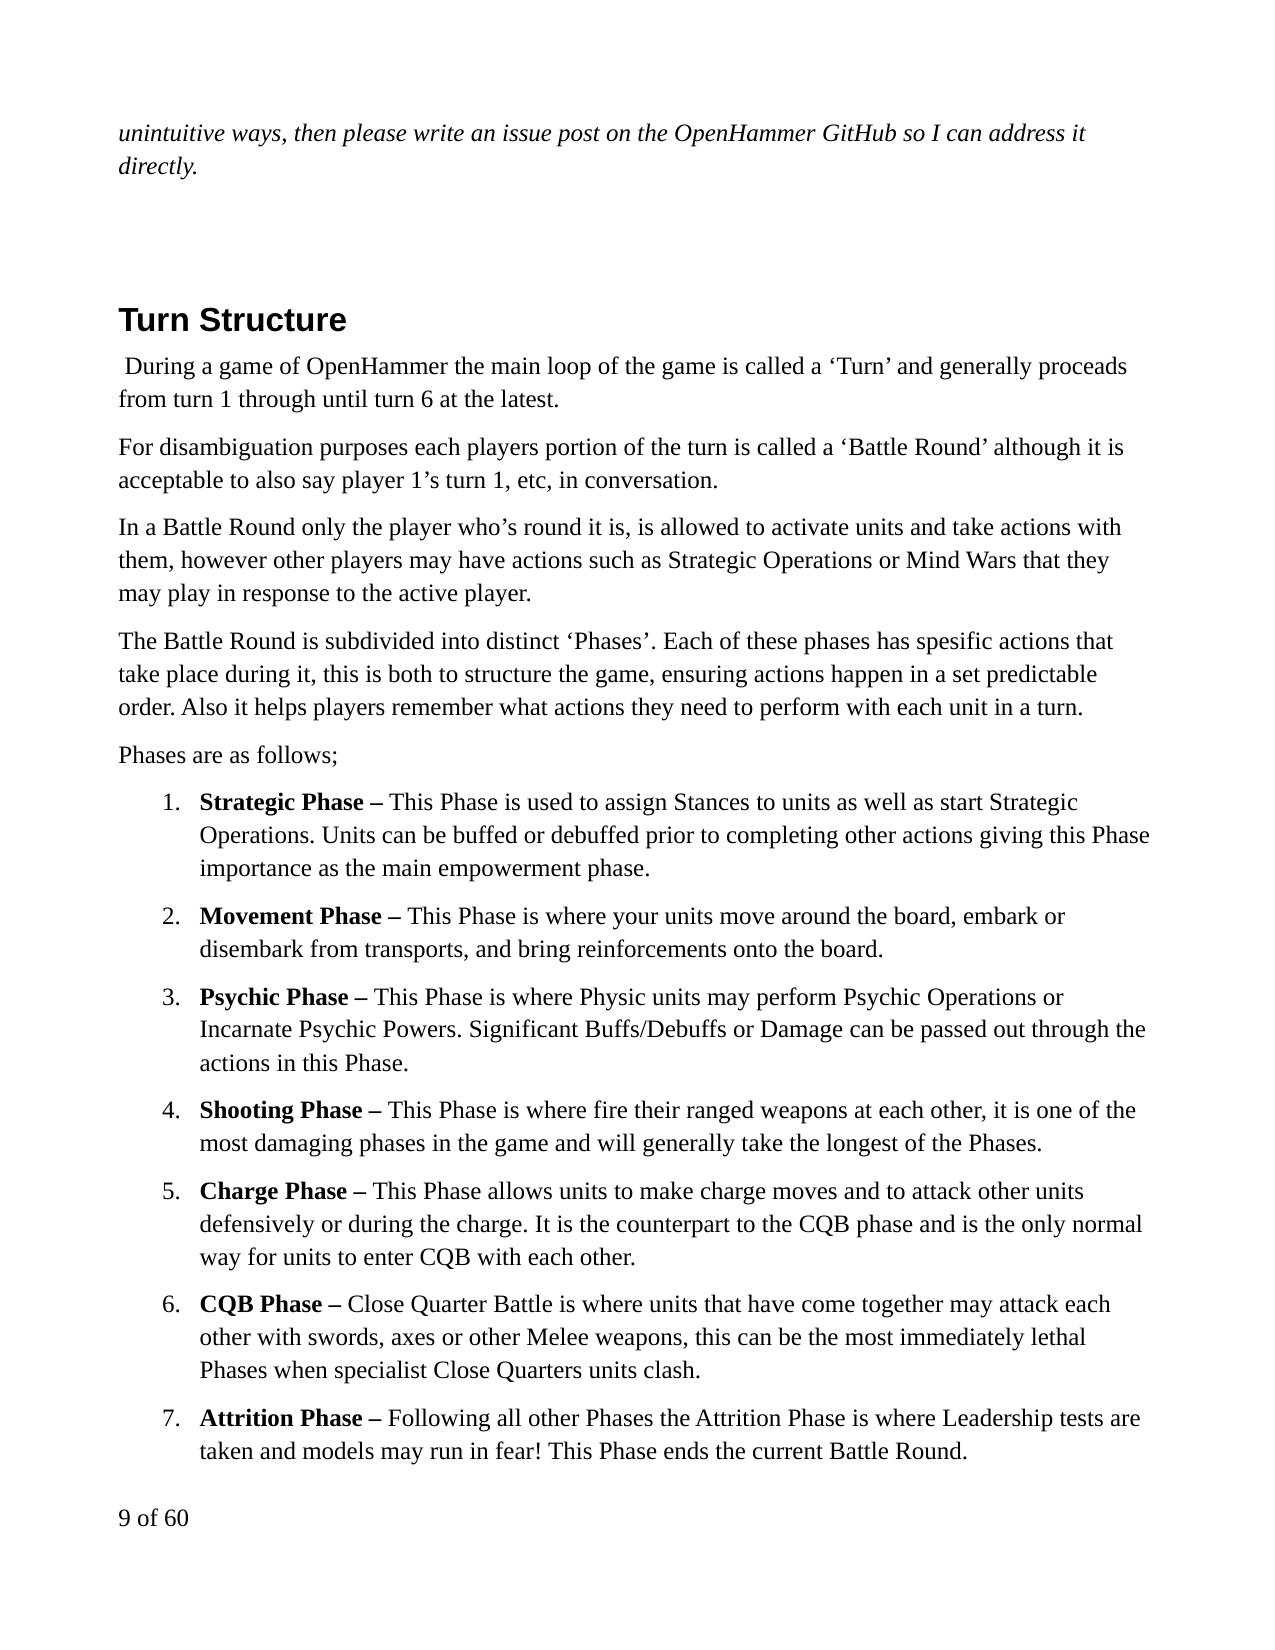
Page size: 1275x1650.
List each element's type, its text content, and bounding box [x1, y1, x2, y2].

text For disambiguation purposes each players portion of the turn is called a ‘Battle Round’ although it is acceptable to also say player 1’s turn 1, etc, in conversation. [118, 432, 1157, 493]
text In a Battle Round only the player who’s round it is, is allowed to activate units and take actions with them, however other players may have actions such as Strategic Operations or Mind Wars that they may play in response to the active player. [118, 512, 1157, 607]
list CQB Phase – Close Quarter Battle is where units that have come together may attack each other with swords, axes or other Melee weapons, this can be the most immediately lethal Phases when specialist Close Quarters units clash. [162, 1289, 1157, 1384]
text During a game of OpenHammer the main loop of the game is called a ‘Turn’ and generally proceads from turn 1 through until turn 6 at the latest. [118, 351, 1157, 413]
text The Battle Round is subdivided into distinct ‘Phases’. Each of these phases has spesific actions that take place during it, this is both to structure the game, ensuring actions happen in a set predictable order. Also it helps players remember what actions they need to perform with each unit in a turn. [118, 626, 1157, 721]
list Movement Phase – This Phase is where your units move around the board, embark or disembark from transports, and bring reinforcements onto the board. [162, 901, 1157, 963]
list Shooting Phase – This Phase is where fire their ranged weapons at each other, it is one of the most damaging phases in the game and will generally take the longest of the Phases. [162, 1095, 1157, 1157]
list Attrition Phase – Following all other Phases the Attrition Phase is where Leadership tests are taken and models may run in fear! This Phase ends the current Battle Round. [162, 1403, 1157, 1465]
text unintuitive ways, then please write an issue post on the OpenHammer GitHub so I can address it directly. [118, 118, 1157, 180]
list Psychic Phase – This Phase is where Physic units may perform Psychic Operations or Incarnate Psychic Powers. Significant Buffs/Debuffs or Damage can be passed out through the actions in this Phase. [162, 982, 1157, 1076]
text Phases are as follows; [118, 740, 1157, 768]
list Charge Phase – This Phase allows units to make charge moves and to attack other units defensively or during the charge. It is the counterpart to the CQB phase and is the only normal way for units to enter CQB with each other. [162, 1176, 1157, 1271]
subtitle Turn Structure [118, 300, 1157, 339]
list Strategic Phase – This Phase is used to assign Stances to units as well as start Strategic Operations. Units can be buffed or debuffed prior to completing other actions giving this Phase importance as the main empowerment phase. [162, 787, 1157, 882]
